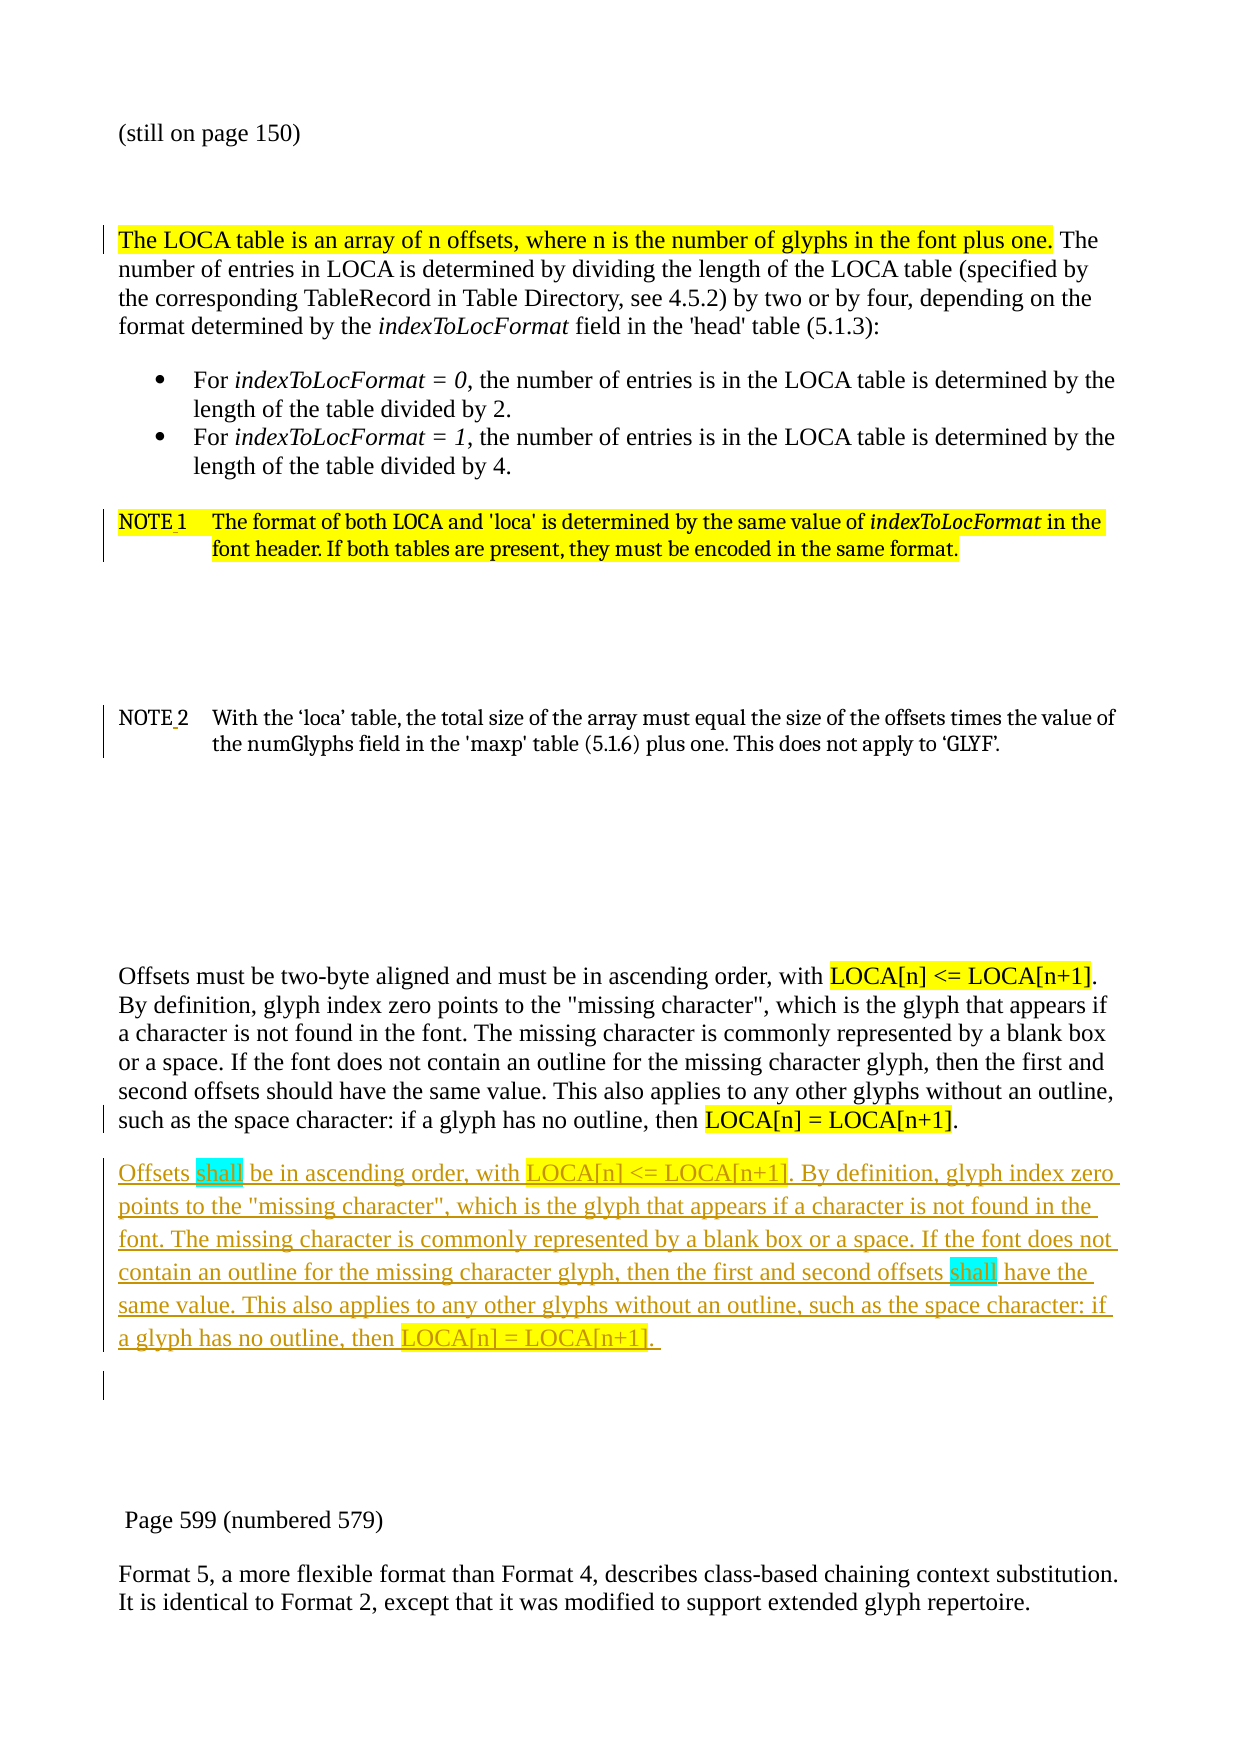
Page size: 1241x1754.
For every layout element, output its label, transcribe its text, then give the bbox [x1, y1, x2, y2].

text Offsets must be two-byte aligned and must be in ascending order, with LOCA[n] <= LOCA[n+1]. By definition, glyph index zero points to the "missing character", which is the glyph that appears if a character is not found in the font. The missing character is commonly represented by a blank box or a space. If the font does not contain an outline for the missing character glyph, then the first and second offsets should have the same value. This also applies to any other glyphs without an outline, such as the space character: if a glyph has no outline, then LOCA[n] = LOCA[n+1]. [118, 961, 1122, 1133]
list For indexToLocFormat = 0, the number of entries is in the LOCA table is determined by the length of the table divided by 2. [156, 365, 1122, 422]
text NOTE 2 With the ‘loca’ table, the total size of the array must equal the size of the offsets times the value of the numGlyphs field in the 'maxp' table (5.1.6) plus one. This does not apply to ‘GLYF’. [118, 705, 1122, 758]
text Page 599 (numbered 579) [118, 1505, 1122, 1534]
text Format 5, a more flexible format than Format 4, describes class-based chaining context substitution. It is identical to Format 2, except that it was modified to support extended glyph repertoire. [118, 1559, 1122, 1616]
list For indexToLocFormat = 1, the number of entries is in the LOCA table is determined by the length of the table divided by 4. [156, 422, 1122, 480]
text Offsets shall be in ascending order, with LOCA[n] <= LOCA[n+1]. By definition, glyph index zero points to the "missing character", which is the glyph that appears if a character is not found in the font. The missing character is commonly represented by a blank box or a space. If the font does not contain an outline for the missing character glyph, then the first and second offsets shall have the same value. This also applies to any other glyphs without an outline, such as the space character: if a glyph has no outline, then LOCA[n] = LOCA[n+1]. [118, 1158, 1122, 1352]
text (still on page 150) [118, 118, 1122, 147]
text NOTE 1 The format of both LOCA and 'loca' is determined by the same value of indexToLocFormat in the font header. If both tables are present, they must be encoded in the same format. [118, 509, 1122, 562]
text The LOCA table is an array of n offsets, where n is the number of glyphs in the font plus one. The number of entries in LOCA is determined by dividing the length of the LOCA table (specified by the corresponding TableRecord in Table Directory, see 4.5.2) by two or by four, depending on the format determined by the indexToLocFormat field in the 'head' table (5.1.3): [118, 225, 1122, 340]
